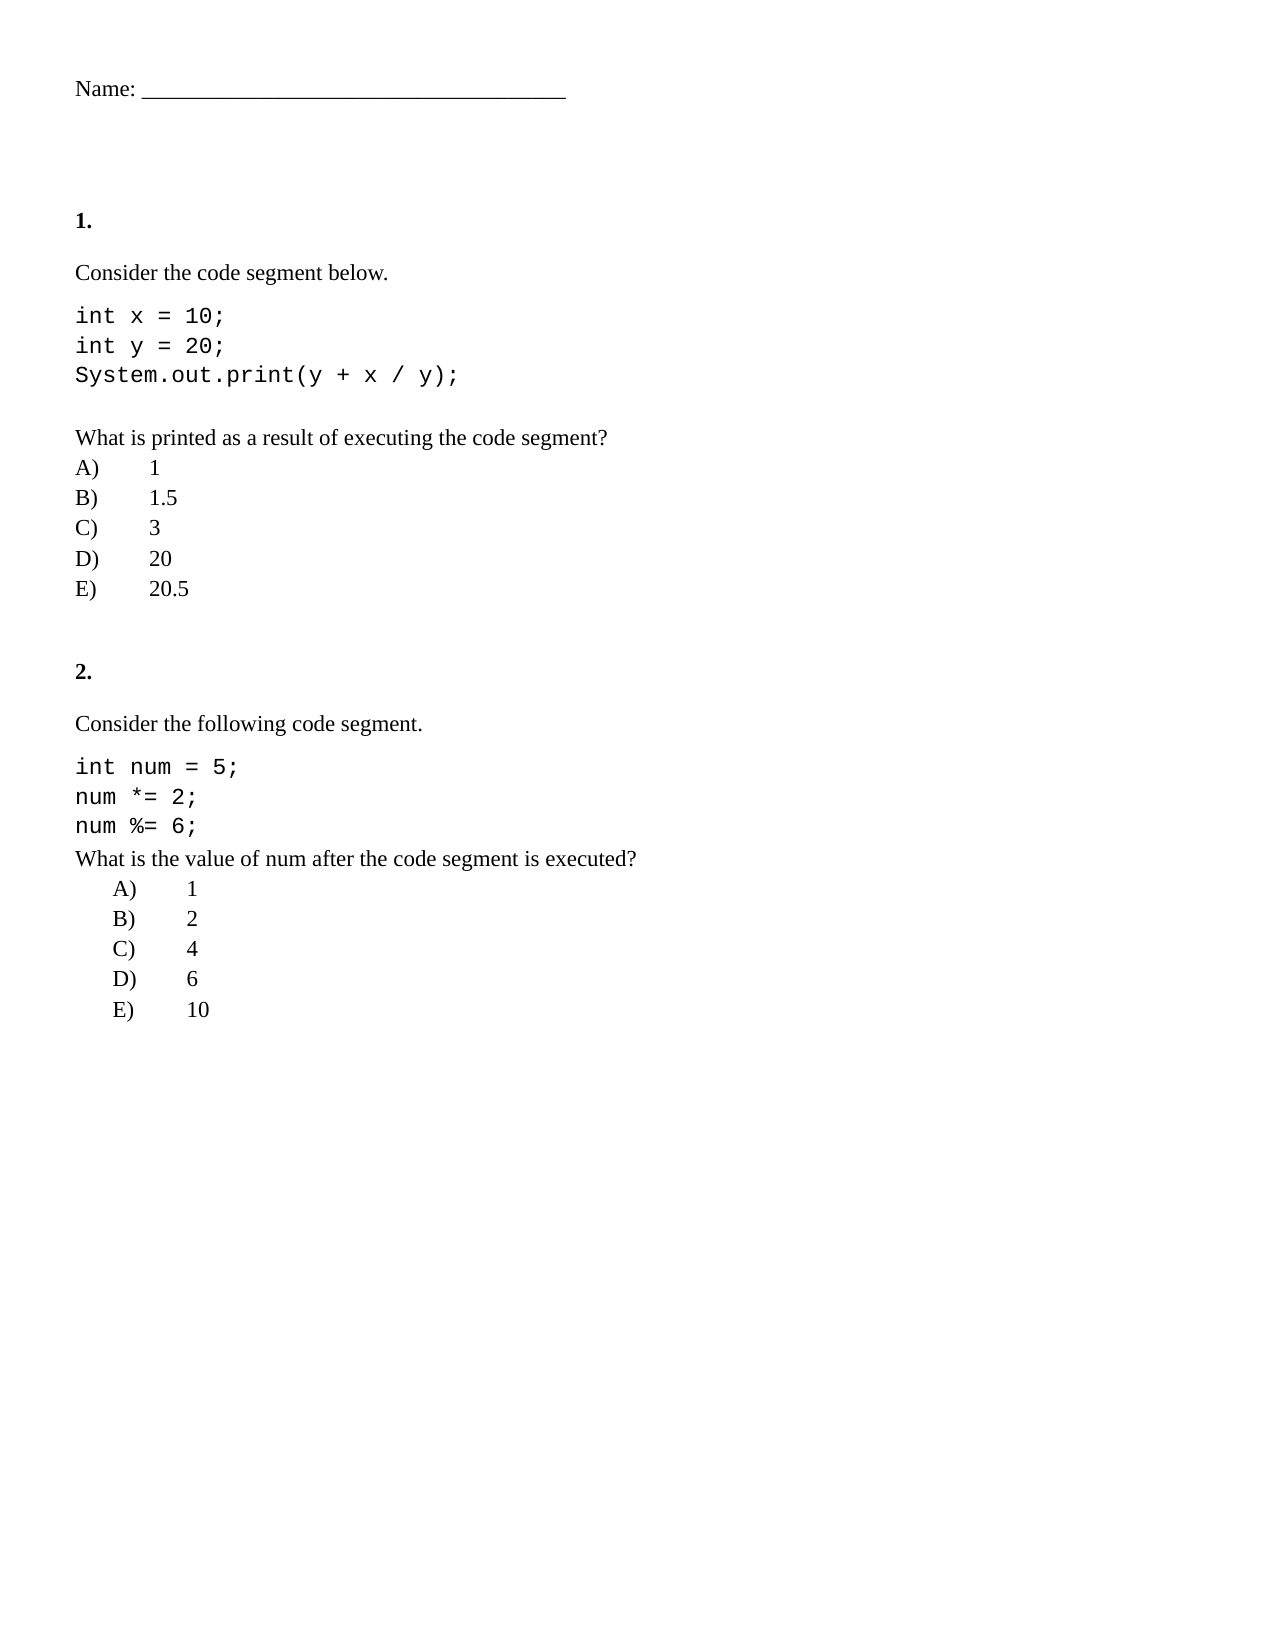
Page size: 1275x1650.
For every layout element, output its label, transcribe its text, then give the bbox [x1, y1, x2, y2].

list 1 [112, 875, 1200, 901]
text System.out.print(y + x / y); [75, 364, 1200, 390]
text int x = 10; [75, 304, 1200, 330]
list 1.5 [75, 484, 1200, 511]
list 2 [112, 905, 1200, 931]
list 1 [75, 454, 1200, 480]
text What is printed as a result of executing the code segment? [75, 424, 1200, 450]
text int num = 5; [75, 755, 1200, 781]
list 4 [112, 935, 1200, 962]
list 6 [112, 966, 1200, 992]
text int y = 20; [75, 334, 1200, 360]
text Consider the following code segment. [75, 711, 1200, 737]
text What is the value of num after the code segment is executed? [75, 845, 1200, 871]
list 20 [75, 545, 1200, 571]
list 10 [112, 996, 1200, 1022]
text 1. [75, 207, 1200, 233]
text Name: _____________________________________ [75, 75, 1200, 101]
text num *= 2; [75, 785, 1200, 811]
list 3 [75, 514, 1200, 541]
text num %= 6; [75, 815, 1200, 841]
text Consider the code segment below. [75, 259, 1200, 286]
text 2. [75, 658, 1200, 684]
list 20.5 [75, 575, 1200, 601]
